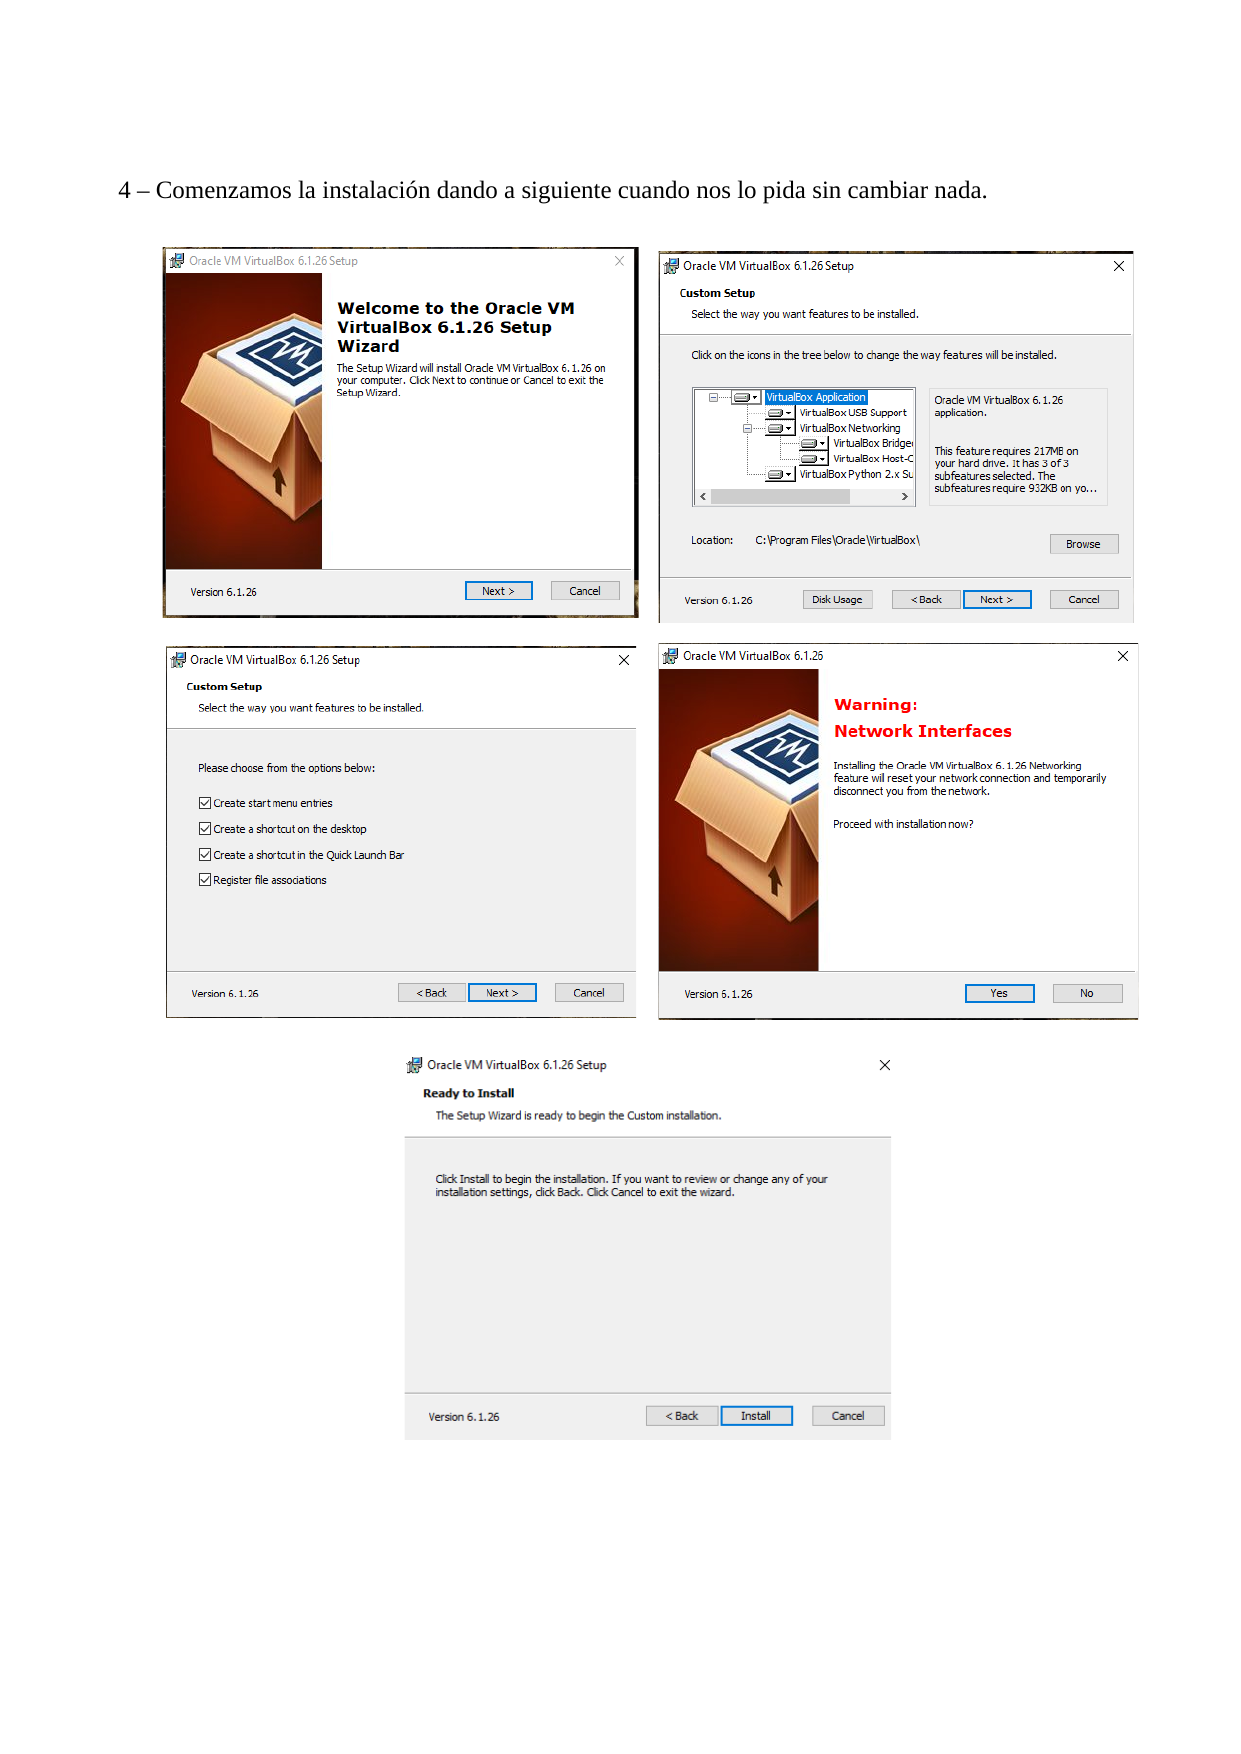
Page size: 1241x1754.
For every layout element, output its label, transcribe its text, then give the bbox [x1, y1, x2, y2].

picture [658, 251, 1134, 623]
picture [166, 646, 637, 1018]
picture [658, 643, 1139, 1020]
picture [162, 247, 639, 618]
text 4 – Comenzamos la instalación dando a siguiente cuando nos lo pida sin cambiar nada. [118, 176, 1122, 204]
picture [404, 1054, 892, 1440]
